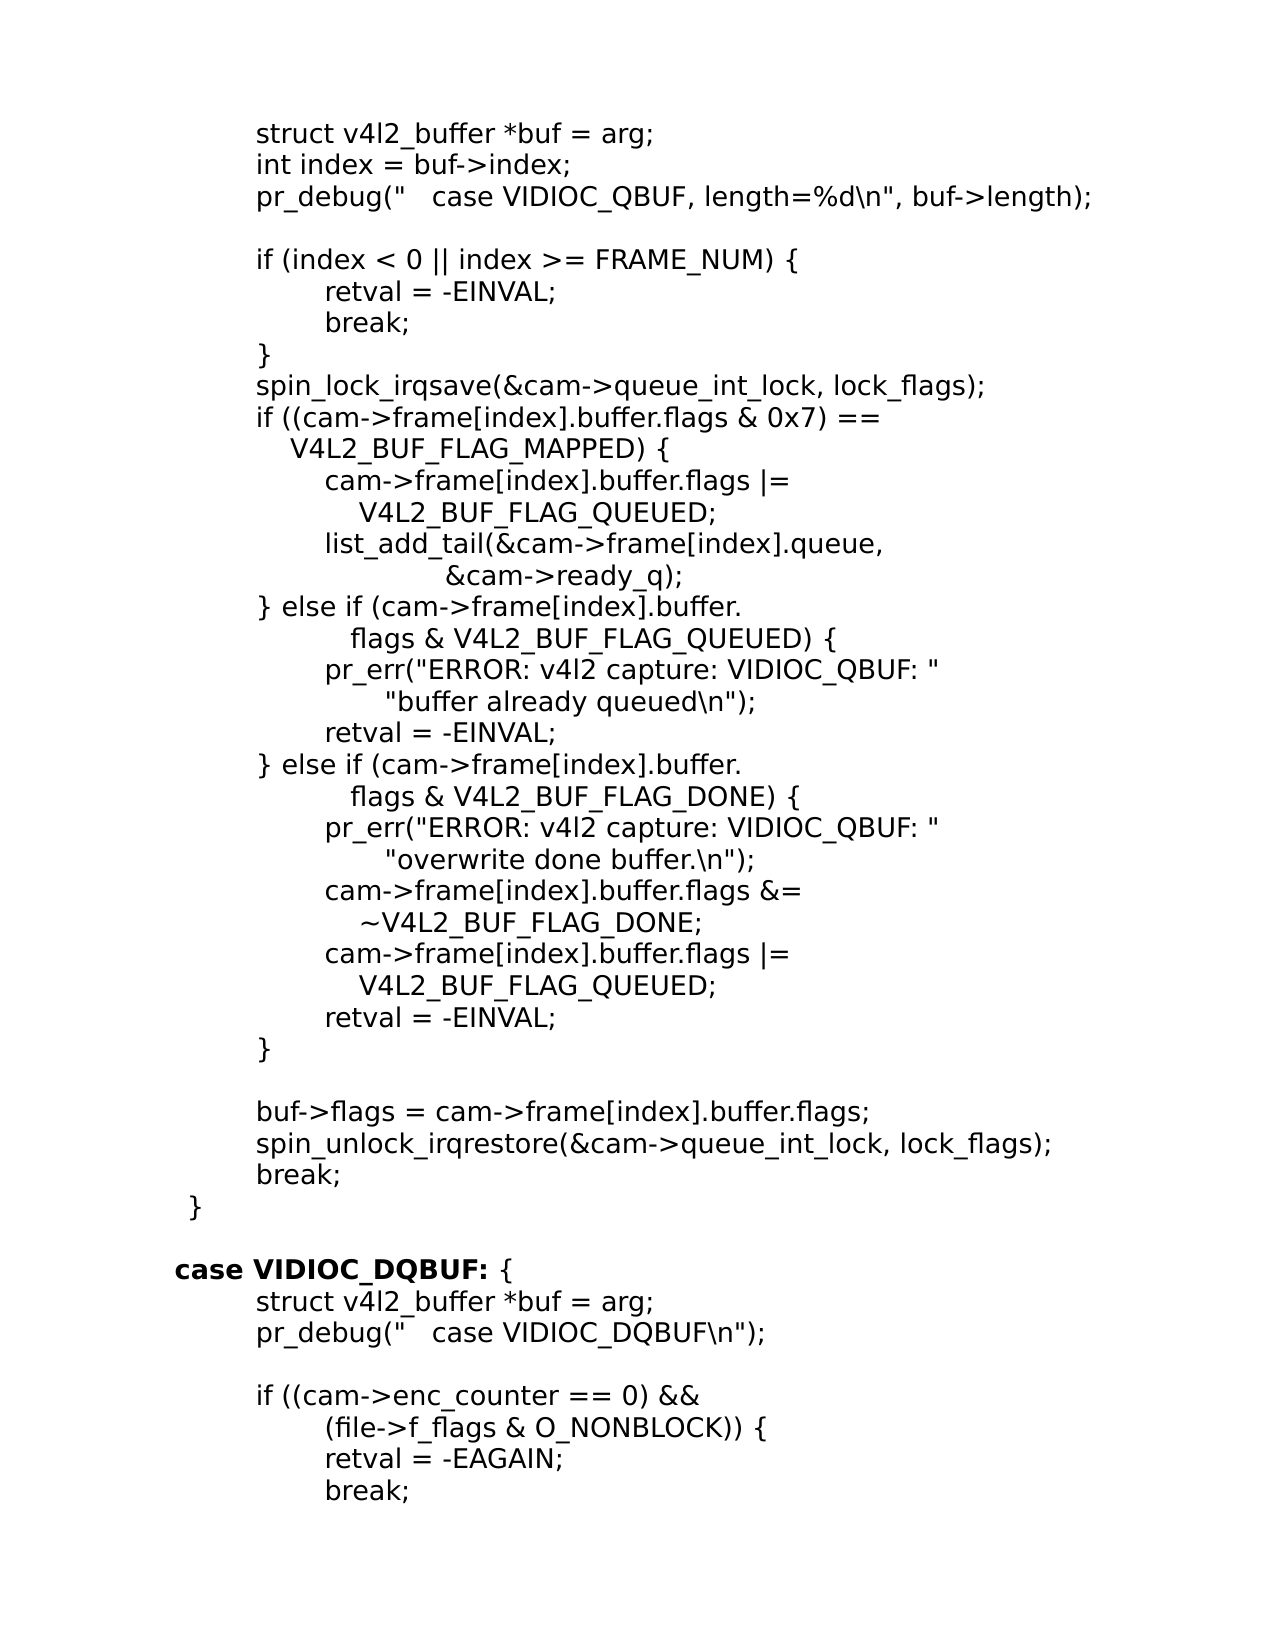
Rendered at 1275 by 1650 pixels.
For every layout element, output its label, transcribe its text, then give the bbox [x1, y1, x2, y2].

text if ((cam->enc_counter == 0) && [118, 1381, 1157, 1412]
text case VIDIOC_DQBUF: { [118, 1254, 1157, 1286]
text pr_err("ERROR: v4l2 capture: VIDIOC_QBUF: " [118, 655, 1157, 686]
text "overwrite done buffer.\n"); [118, 844, 1157, 876]
text retval = -EAGAIN; [118, 1444, 1157, 1475]
text pr_debug(" case VIDIOC_DQBUF\n"); [118, 1317, 1157, 1349]
text break; [118, 307, 1157, 339]
text retval = -EINVAL; [118, 1002, 1157, 1033]
text struct v4l2_buffer *buf = arg; [118, 118, 1157, 150]
text &cam->ready_q); [118, 560, 1157, 592]
text flags & V4L2_BUF_FLAG_DONE) { [118, 781, 1157, 812]
text if ((cam->frame[index].buffer.flags & 0x7) == [118, 402, 1157, 434]
text retval = -EINVAL; [118, 718, 1157, 749]
text retval = -EINVAL; [118, 276, 1157, 307]
text V4L2_BUF_FLAG_QUEUED; [118, 970, 1157, 1002]
text spin_lock_irqsave(&cam->queue_int_lock, lock_flags); [118, 371, 1157, 402]
text break; [118, 1475, 1157, 1507]
text buf->flags = cam->frame[index].buffer.flags; [118, 1097, 1157, 1128]
text struct v4l2_buffer *buf = arg; [118, 1286, 1157, 1317]
text } else if (cam->frame[index].buffer. [118, 592, 1157, 623]
text } [118, 1033, 1157, 1065]
text cam->frame[index].buffer.flags |= [118, 939, 1157, 970]
text } [118, 339, 1157, 371]
text list_add_tail(&cam->frame[index].queue, [118, 528, 1157, 560]
text } else if (cam->frame[index].buffer. [118, 749, 1157, 781]
text (file->f_flags & O_NONBLOCK)) { [118, 1412, 1157, 1444]
text cam->frame[index].buffer.flags &= [118, 876, 1157, 907]
text pr_err("ERROR: v4l2 capture: VIDIOC_QBUF: " [118, 812, 1157, 844]
text break; [118, 1160, 1157, 1191]
text int index = buf->index; [118, 150, 1157, 181]
text spin_unlock_irqrestore(&cam->queue_int_lock, lock_flags); [118, 1128, 1157, 1160]
text ~V4L2_BUF_FLAG_DONE; [118, 907, 1157, 939]
text flags & V4L2_BUF_FLAG_QUEUED) { [118, 623, 1157, 655]
text } [118, 1191, 1157, 1223]
text V4L2_BUF_FLAG_MAPPED) { [118, 434, 1157, 465]
text if (index < 0 || index >= FRAME_NUM) { [118, 244, 1157, 276]
text "buffer already queued\n"); [118, 686, 1157, 718]
text pr_debug(" case VIDIOC_QBUF, length=%d\n", buf->length); [118, 181, 1157, 213]
text V4L2_BUF_FLAG_QUEUED; [118, 497, 1157, 528]
text cam->frame[index].buffer.flags |= [118, 465, 1157, 497]
